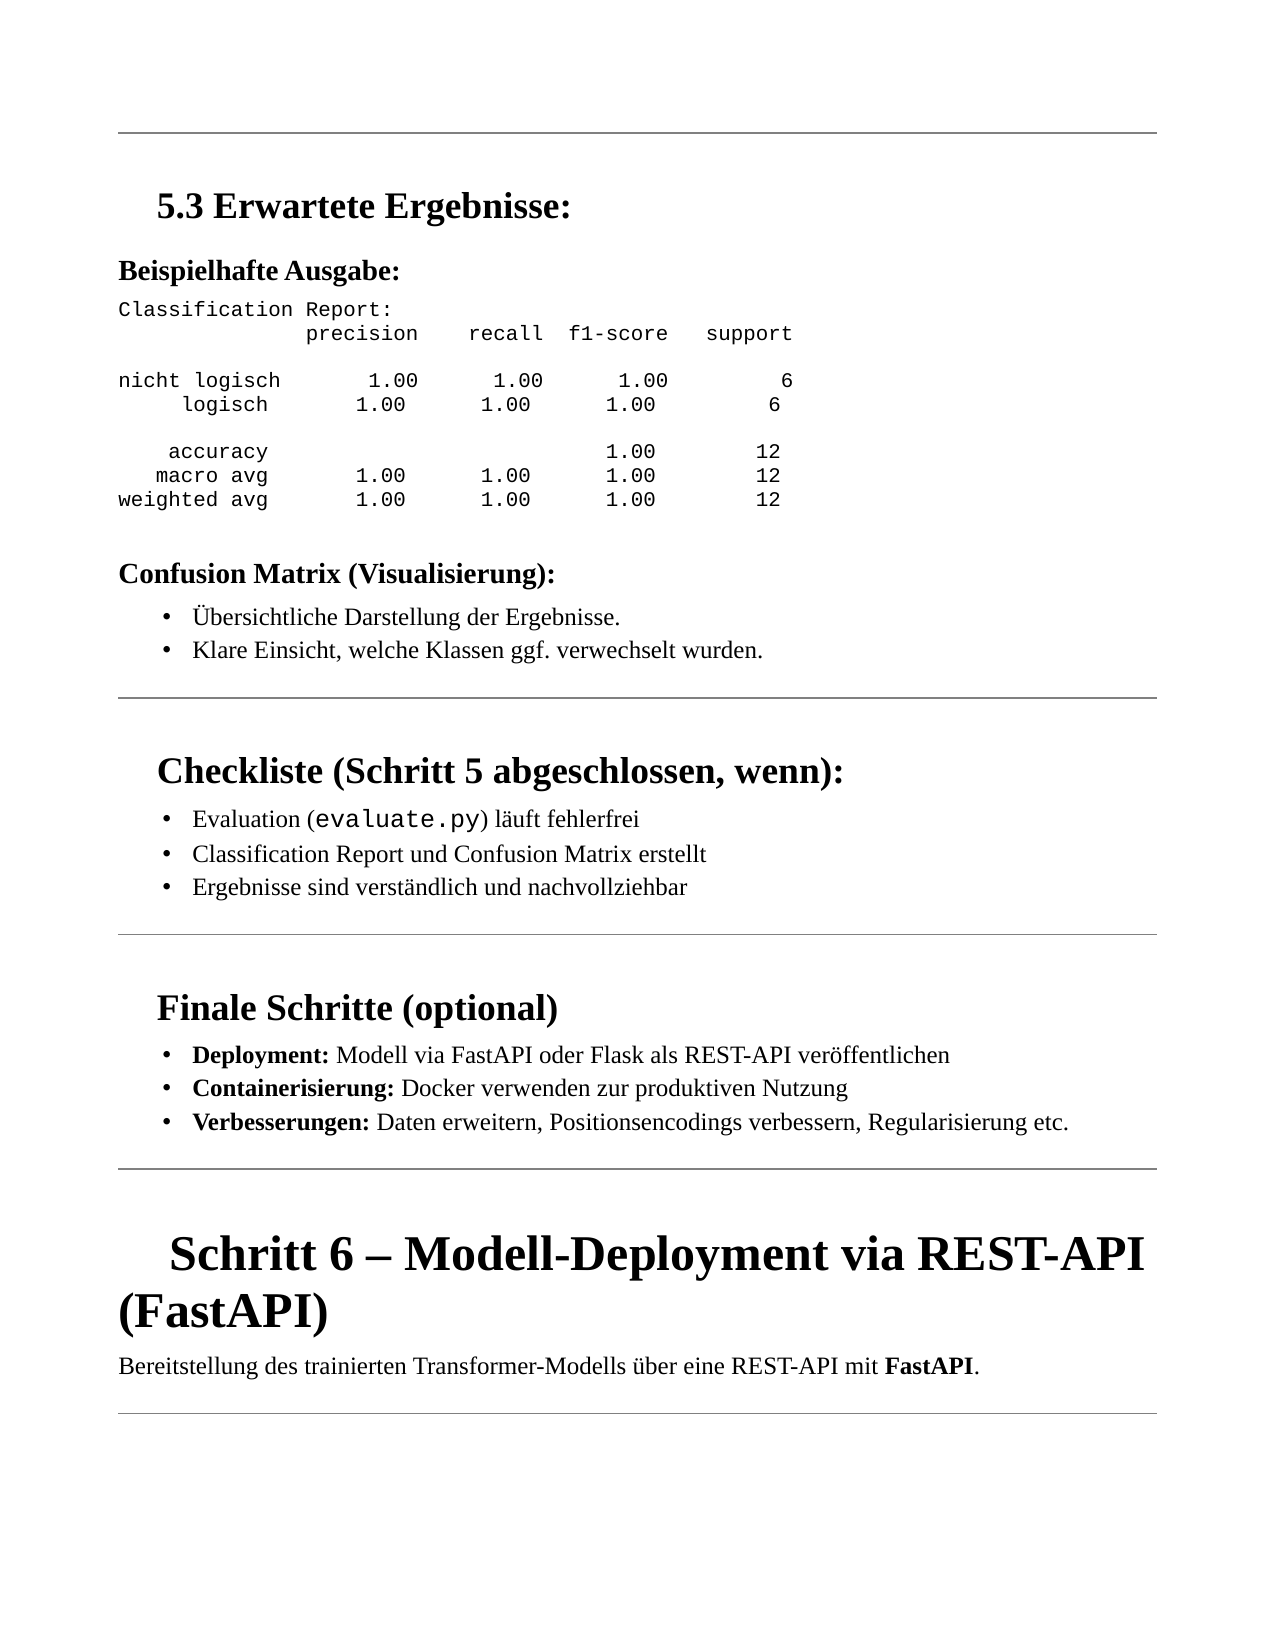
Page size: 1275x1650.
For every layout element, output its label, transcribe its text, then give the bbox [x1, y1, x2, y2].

list Evaluation (evaluate.py) läuft fehlerfrei [162, 804, 1157, 834]
text macro avg 1.00 1.00 1.00 12 [118, 465, 1157, 489]
list Verbesserungen: Daten erweitern, Positionsencodings verbessern, Regularisierung etc. [162, 1107, 1157, 1135]
text precision recall f1-score support [118, 323, 1157, 347]
list Classification Report und Confusion Matrix erstellt [162, 839, 1157, 868]
text accuracy 1.00 12 [118, 441, 1157, 465]
subtitle ✅ Schritt 6 – Modell-Deployment via REST-API (FastAPI) [118, 1223, 1157, 1338]
list Containerisierung: Docker verwenden zur produktiven Nutzung [162, 1073, 1157, 1102]
text Bereitstellung des trainierten Transformer-Modells über eine REST-API mit FastAPI. [118, 1351, 1157, 1380]
list Ergebnisse sind verständlich und nachvollziehbar [162, 872, 1157, 901]
list Deployment: Modell via FastAPI oder Flask als REST-API veröffentlichen [162, 1041, 1157, 1069]
subtitle 🏁 Finale Schritte (optional) [118, 985, 1157, 1028]
text nicht logisch 1.00 1.00 1.00 6 [118, 370, 1157, 394]
text Classification Report: [118, 299, 1157, 323]
subtitle 📌 Checkliste (Schritt 5 abgeschlossen, wenn): [118, 748, 1157, 791]
subtitle 📌 5.3 Erwartete Ergebnisse: [118, 183, 1157, 226]
subtitle Confusion Matrix (Visualisierung): [118, 556, 1157, 590]
subtitle Beispielhafte Ausgabe: [118, 253, 1157, 287]
list Übersichtliche Darstellung der Ergebnisse. [162, 602, 1157, 631]
list Klare Einsicht, welche Klassen ggf. verwechselt wurden. [162, 635, 1157, 664]
text weighted avg 1.00 1.00 1.00 12 [118, 489, 1157, 512]
text logisch 1.00 1.00 1.00 6 [118, 394, 1157, 418]
